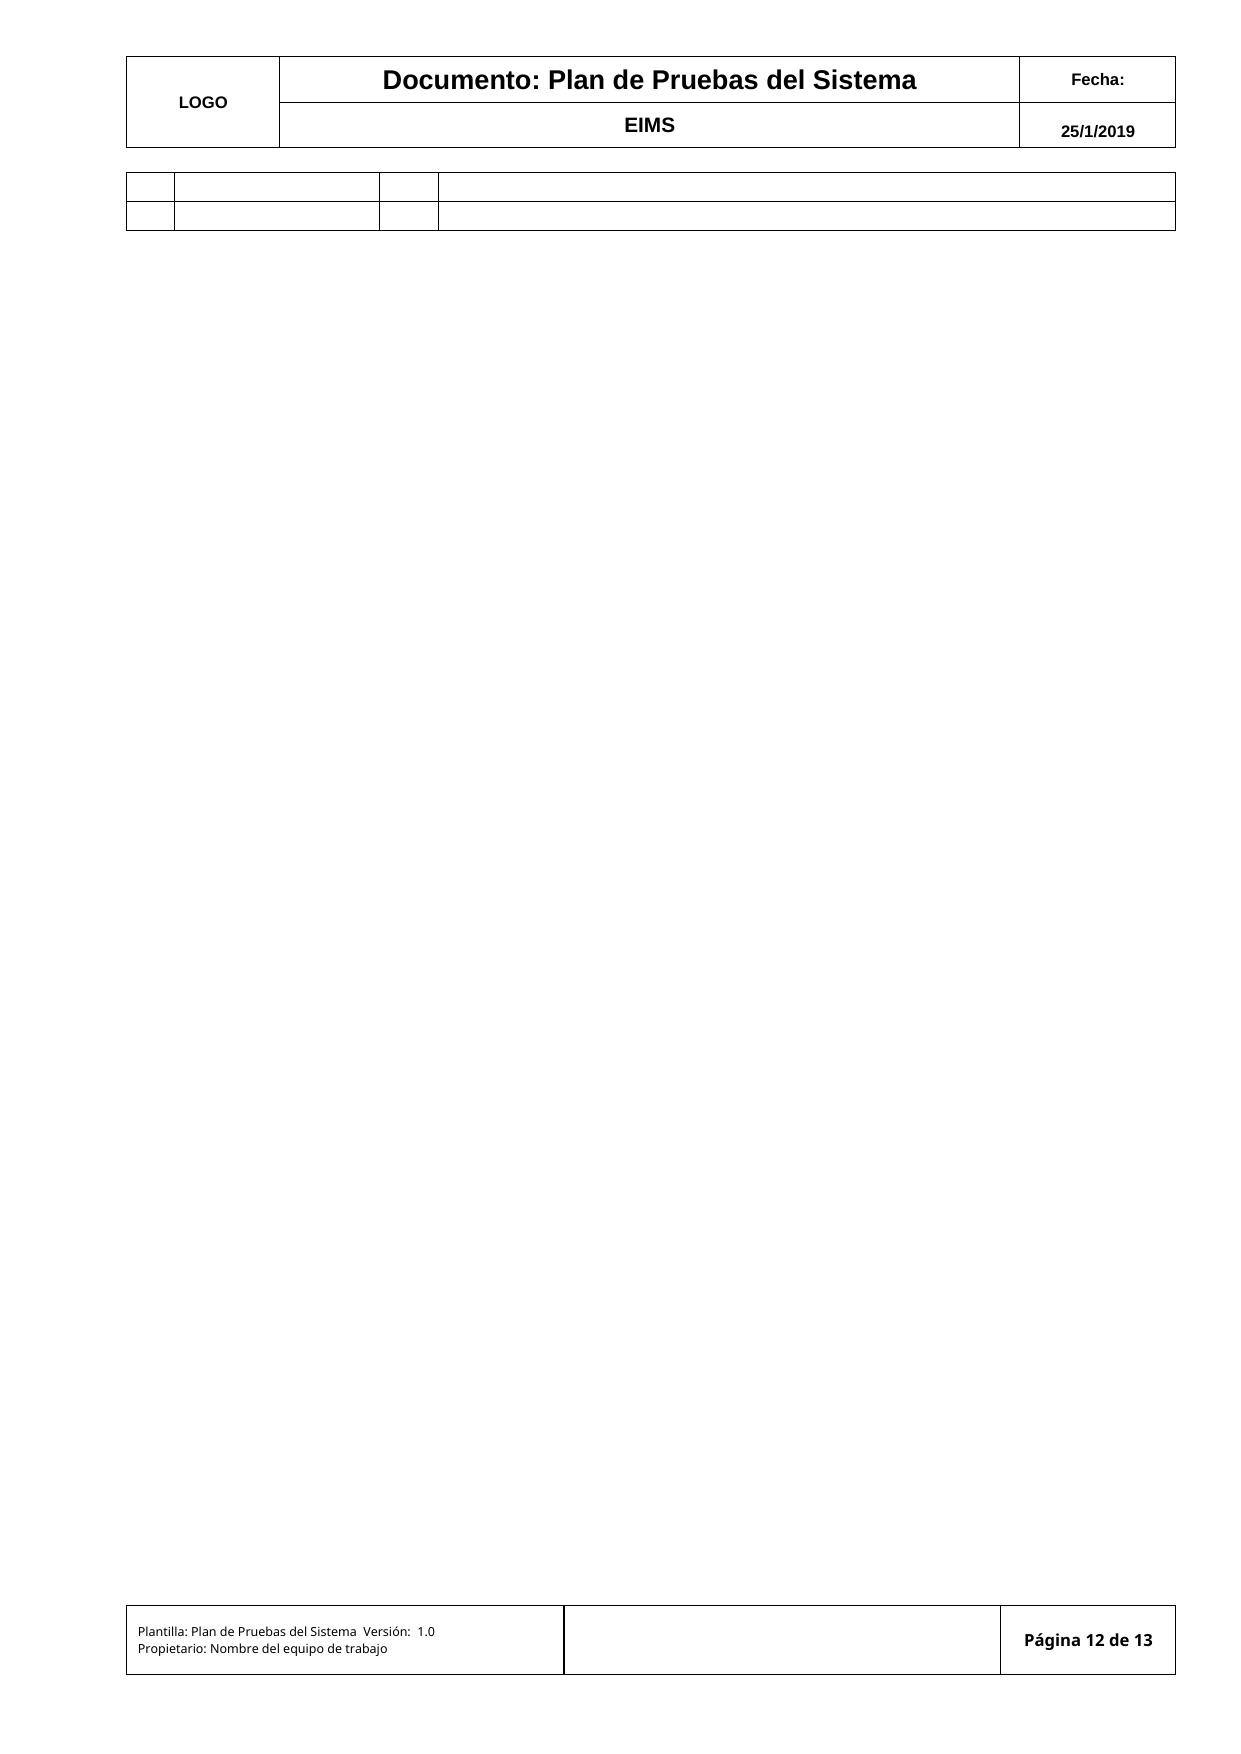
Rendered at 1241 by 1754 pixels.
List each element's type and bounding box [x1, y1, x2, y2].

table_cell [175, 202, 379, 230]
table_cell [439, 173, 1175, 201]
table_cell [380, 173, 438, 201]
table_cell [127, 173, 174, 201]
table_cell [439, 202, 1175, 230]
table_cell [127, 202, 174, 230]
table_cell [175, 173, 379, 201]
table_cell [380, 202, 438, 230]
